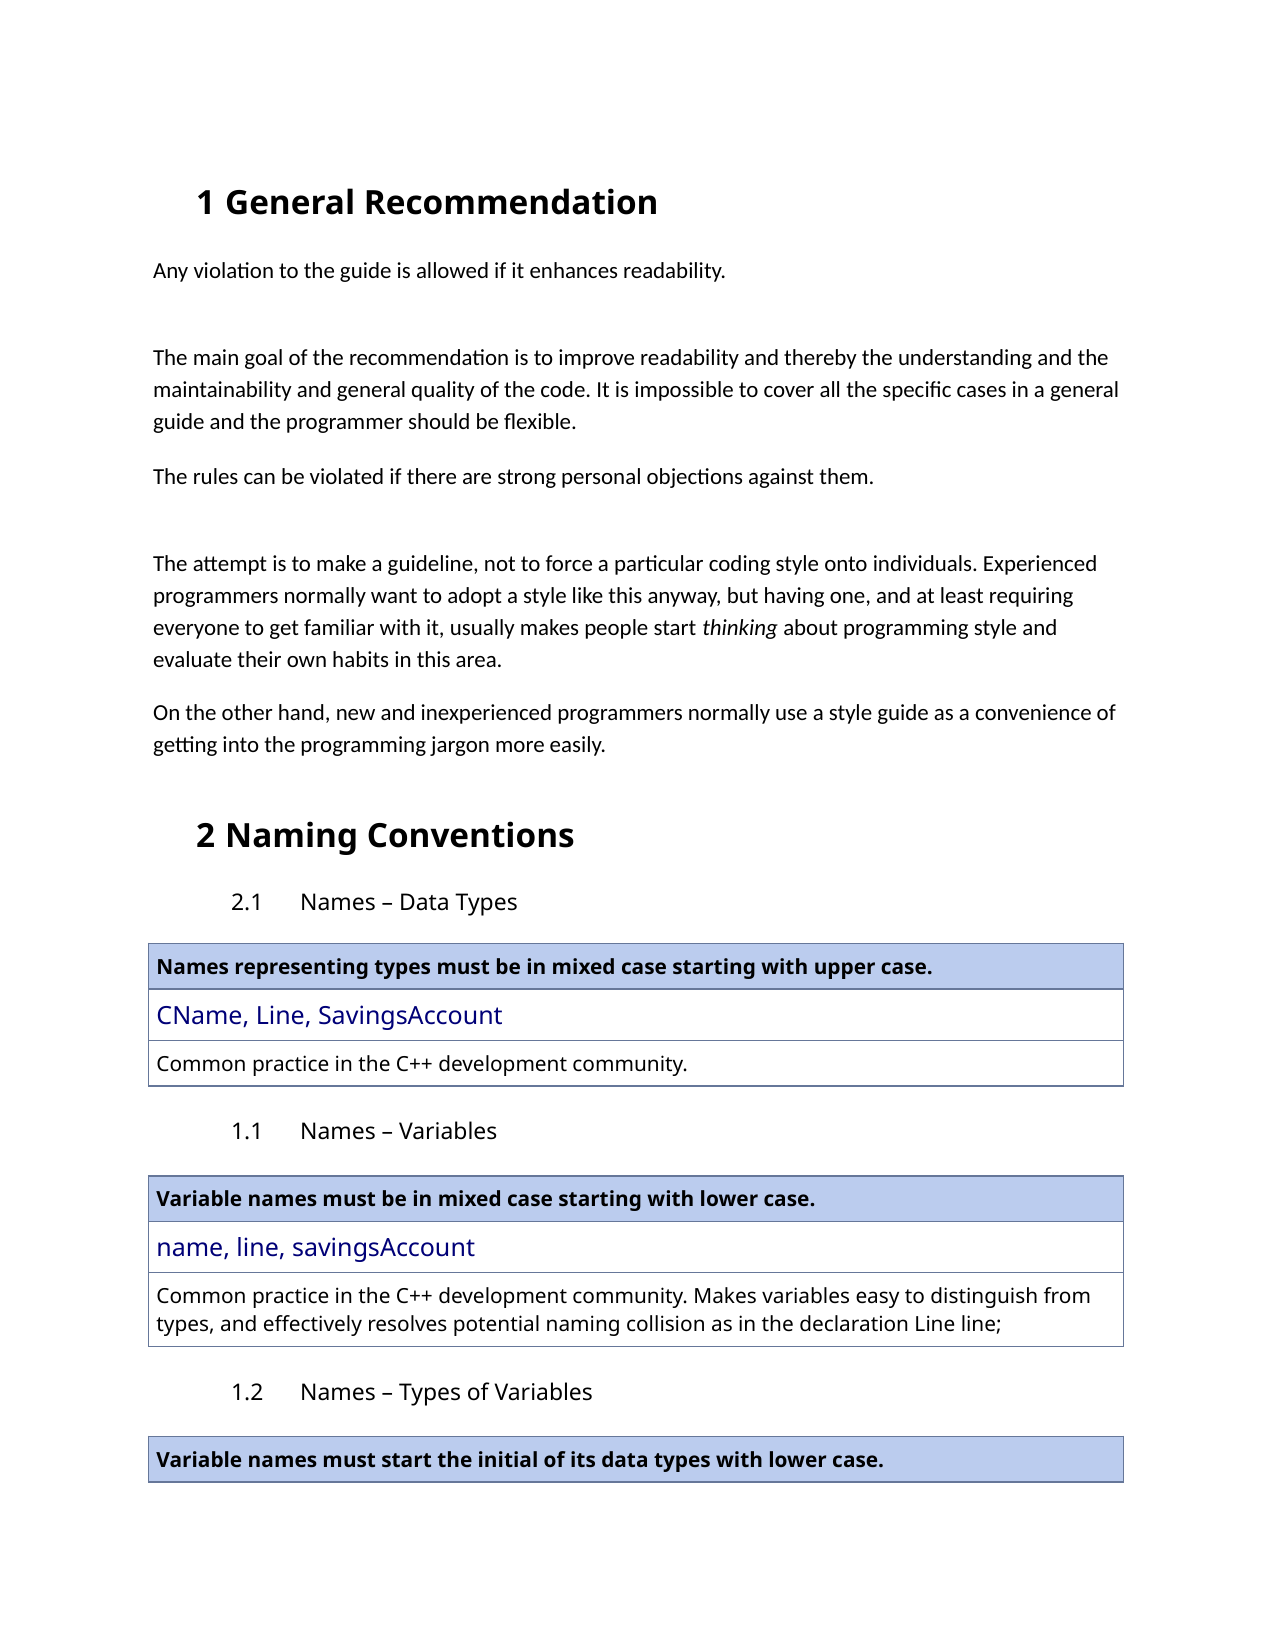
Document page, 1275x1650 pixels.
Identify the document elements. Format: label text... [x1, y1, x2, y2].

table_cell The main goal of the recommendation is to improve readability and thereby the understanding and the maintainability and general quality of the code. It is impossible to cover all the specific cases in a general guide and the programmer should be flexible. [150, 340, 1125, 459]
subtitle Naming Conventions [187, 811, 1125, 857]
list Names – Variables [225, 1115, 1125, 1146]
table_cell CName, Line, SavingsAccount [149, 990, 1123, 1039]
table_cell The attempt is to make a guideline, not to force a particular coding style onto individuals. Experienced programmers normally want to adopt a style like this anyway, but having one, and at least requiring everyone to get familiar with it, usually makes people start thinking about programming style and evaluate their own habits in this area. On the other hand, new and inexperienced programmers normally use a style guide as a convenience of getting into the programming jargon more easily. [150, 546, 1125, 782]
table_cell [150, 309, 1125, 340]
list Names – Types of Variables [225, 1376, 1125, 1407]
table_header Variable names must start the initial of its data types with lower case. [149, 1437, 1123, 1481]
table_cell name, line, savingsAccount [149, 1222, 1123, 1272]
list Names – Data Types [225, 886, 1125, 917]
table_header Names representing types must be in mixed case starting with upper case. [149, 944, 1123, 988]
table_header Any violation to the guide is allowed if it enhances readability. [150, 254, 1125, 308]
table_cell Common practice in the C++ development community. Makes variables easy to distinguish from types, and effectively resolves potential naming collision as in the declaration Line line; [149, 1273, 1123, 1346]
table_cell [150, 514, 1125, 546]
table_cell Common practice in the C++ development community. [149, 1041, 1123, 1085]
table_header Variable names must be in mixed case starting with lower case. [149, 1177, 1123, 1221]
subtitle General Recommendation [187, 179, 1125, 224]
table_header The rules can be violated if there are strong personal objections against them. [150, 459, 1125, 514]
